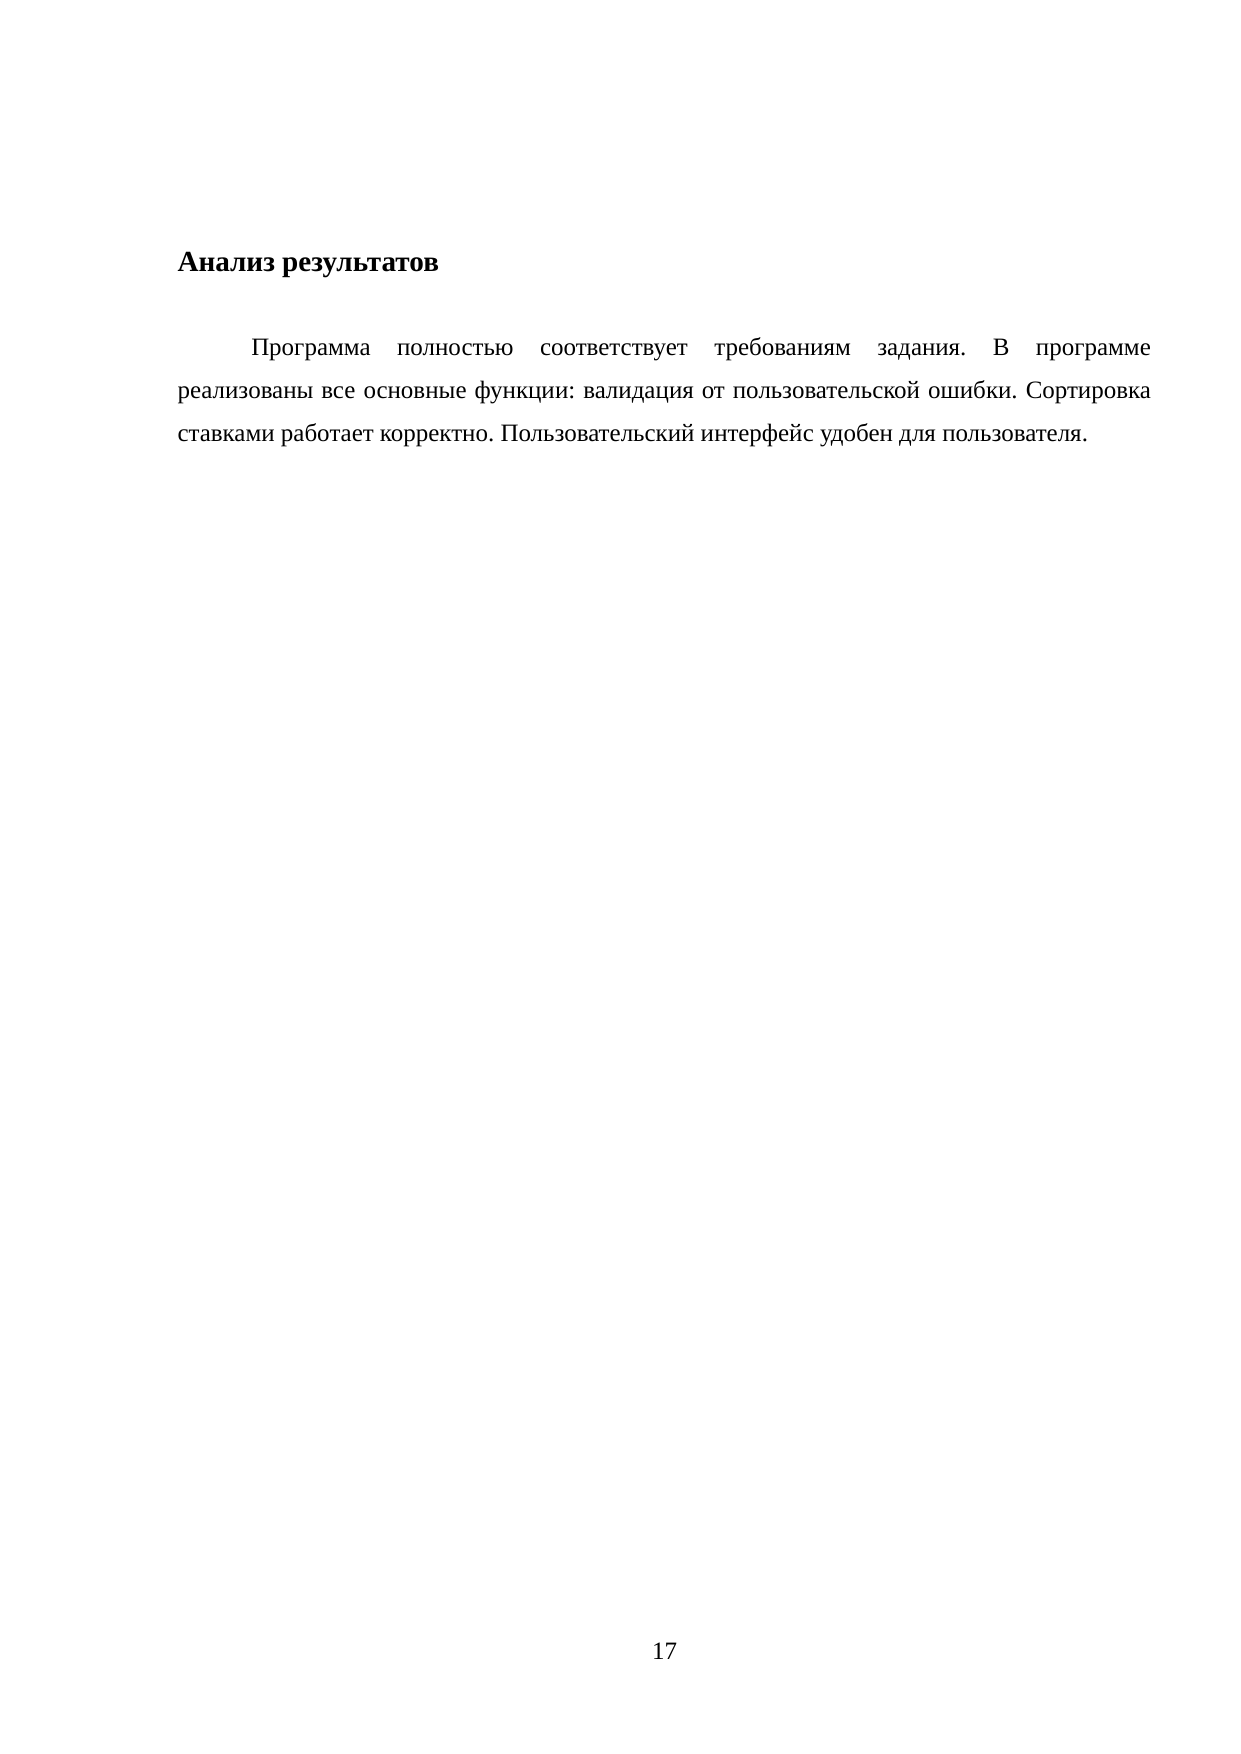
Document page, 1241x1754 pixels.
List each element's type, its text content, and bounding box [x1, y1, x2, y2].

text Программа полностью соответствует требованиям задания. В программе реализованы все основные функции: валидация от пользовательской ошибки. Сортировка ставками работает корректно. Пользовательский интерфейс удобен для пользователя. [177, 332, 1152, 447]
subtitle Анализ результатов [177, 244, 1152, 277]
